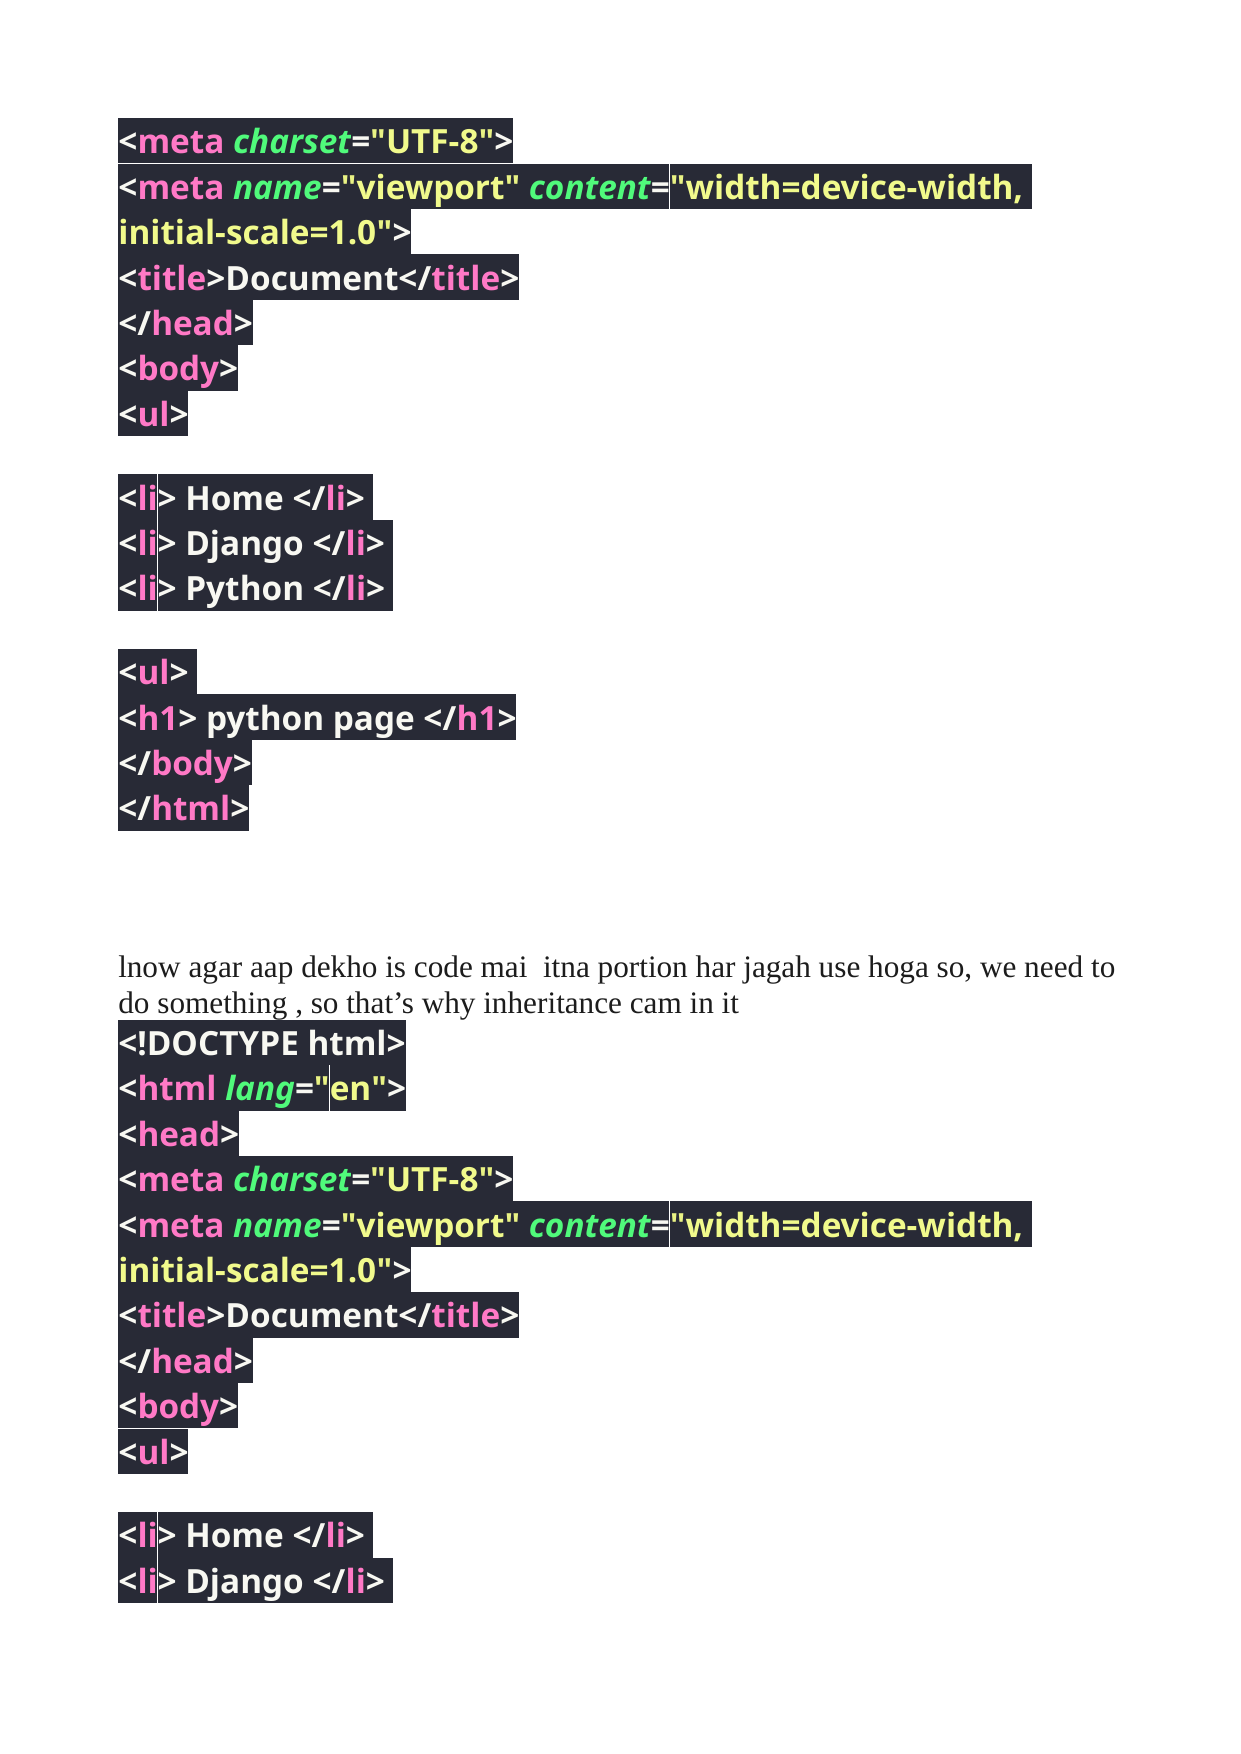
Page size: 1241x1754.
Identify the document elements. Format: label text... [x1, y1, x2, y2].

text <!DOCTYPE html> [118, 1020, 1122, 1065]
text <li> Django </li> [118, 520, 1122, 565]
text <meta name="viewport" content="width=device-width, initial-scale=1.0"> [118, 163, 1122, 254]
text <li> Home </li> [118, 474, 1122, 520]
text <li> Python </li> [118, 565, 1122, 611]
text </head> [118, 1338, 1122, 1383]
text <html lang="en"> [118, 1065, 1122, 1111]
text <meta charset="UTF-8"> [118, 1156, 1122, 1201]
text <meta charset="UTF-8"> [118, 118, 1122, 163]
text <li> Django </li> [118, 1558, 1122, 1603]
text <ul> [118, 1428, 1122, 1474]
text <ul> [118, 649, 1122, 694]
text <li> Home </li> [118, 1512, 1122, 1558]
text <body> [118, 345, 1122, 391]
text <head> [118, 1111, 1122, 1156]
text </head> [118, 300, 1122, 345]
text <title>Document</title> [118, 254, 1122, 300]
text lnow agar aap dekho is code mai itna portion har jagah use hoga so, we need to do something , so that’s why inheritance cam in it [118, 948, 1122, 1020]
text <meta name="viewport" content="width=device-width, initial-scale=1.0"> [118, 1201, 1122, 1292]
text </html> [118, 785, 1122, 831]
text <ul> [118, 391, 1122, 436]
text <title>Document</title> [118, 1292, 1122, 1338]
text <body> [118, 1383, 1122, 1428]
text <h1> python page </h1> [118, 694, 1122, 740]
text </body> [118, 740, 1122, 785]
